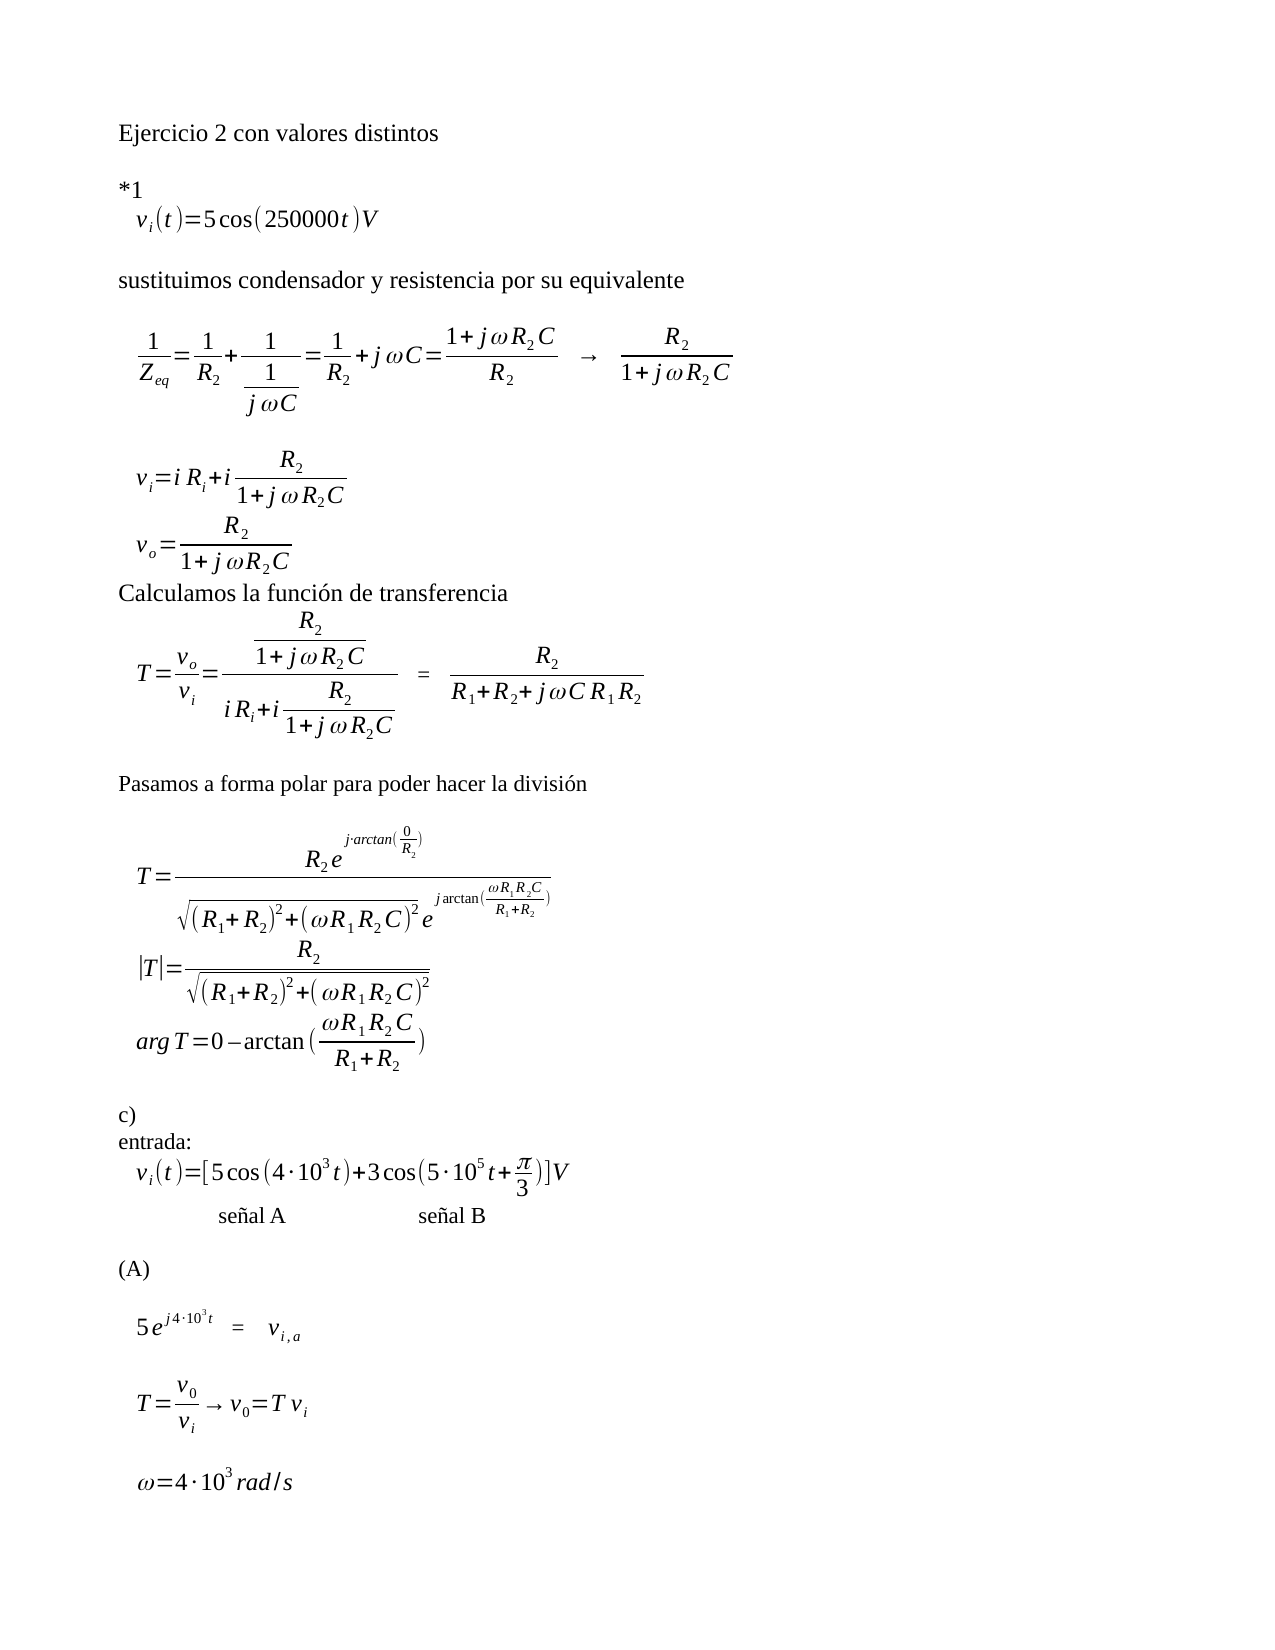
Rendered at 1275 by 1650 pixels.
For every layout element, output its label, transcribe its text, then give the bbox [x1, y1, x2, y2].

text Ejercicio 2 con valores distintos [118, 118, 1157, 147]
text entrada: [118, 1128, 1157, 1154]
text c) [118, 1101, 1157, 1128]
text sustituimos condensador y resistencia por su equivalente [118, 265, 1157, 294]
text → [118, 323, 1157, 417]
text *1 [118, 176, 1157, 204]
text = [118, 607, 1157, 743]
text Pasamos a forma polar para poder hacer la división [118, 769, 1157, 796]
text = [118, 1308, 1157, 1344]
text Calculamos la función de transferencia [118, 578, 1157, 607]
text señal A señal B [118, 1202, 1157, 1228]
text (A) [118, 1255, 1157, 1281]
